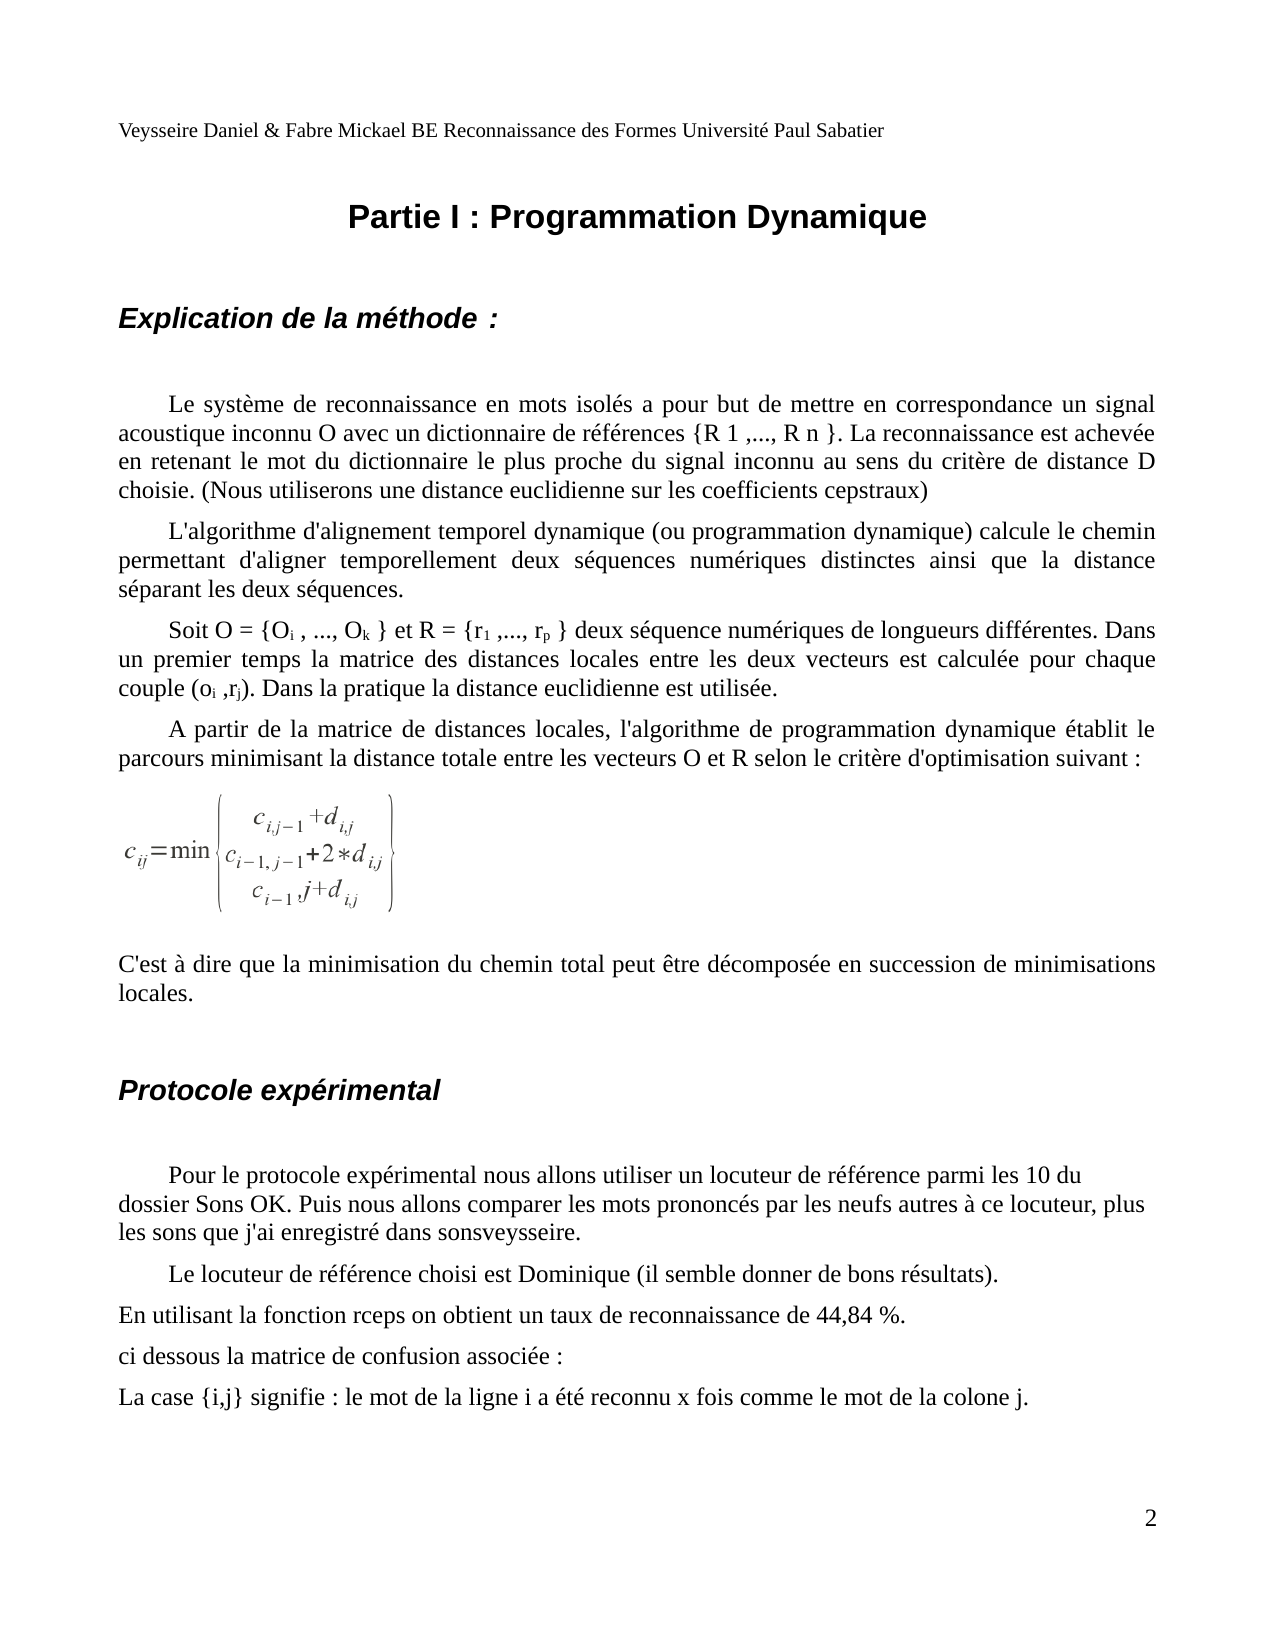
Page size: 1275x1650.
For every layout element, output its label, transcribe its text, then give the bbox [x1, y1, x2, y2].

text C'est à dire que la minimisation du chemin total peut être décomposée en succession de minimisations locales. [118, 949, 1157, 1006]
text Pour le protocole expérimental nous allons utiliser un locuteur de référence parmi les 10 du dossier Sons OK. Puis nous allons comparer les mots prononcés par les neufs autres à ce locuteur, plus les sons que j'ai enregistré dans sonsveysseire. [118, 1160, 1157, 1246]
text L'algorithme d'alignement temporel dynamique (ou programmation dynamique) calcule le chemin permettant d'aligner temporellement deux séquences numériques distinctes ainsi que la distance séparant les deux séquences. [118, 516, 1157, 603]
text ci dessous la matrice de confusion associée : [118, 1341, 1157, 1370]
text Le système de reconnaissance en mots isolés a pour but de mettre en correspondance un signal acoustique inconnu O avec un dictionnaire de références {R 1 ,..., R n }. La reconnaissance est achevée en retenant le mot du dictionnaire le plus proche du signal inconnu au sens du critère de distance D choisie. (Nous utiliserons une distance euclidienne sur les coefficients cepstraux) [118, 389, 1157, 504]
text A partir de la matrice de distances locales, l'algorithme de programmation dynamique établit le parcours minimisant la distance totale entre les vecteurs O et R selon le critère d'optimisation suivant : [118, 714, 1157, 771]
text La case {i,j} signifie : le mot de la ligne i a été reconnu x fois comme le mot de la colone j. [118, 1382, 1157, 1411]
subtitle Explication de la méthode : [118, 302, 1157, 335]
subtitle Protocole expérimental [118, 1073, 1157, 1106]
text Le locuteur de référence choisi est Dominique (il semble donner de bons résultats). [118, 1259, 1157, 1287]
subtitle Partie I : Programmation Dynamique [118, 197, 1157, 235]
text En utilisant la fonction rceps on obtient un taux de reconnaissance de 44,84 %. [118, 1300, 1157, 1329]
picture [118, 783, 414, 921]
text Soit O = {Oi , ..., Ok } et R = {r1 ,..., rp } deux séquence numériques de longueurs différentes. Dans un premier temps la matrice des distances locales entre les deux vecteurs est calculée pour chaque couple (oi ,rj). Dans la pratique la distance euclidienne est utilisée. [118, 615, 1157, 701]
